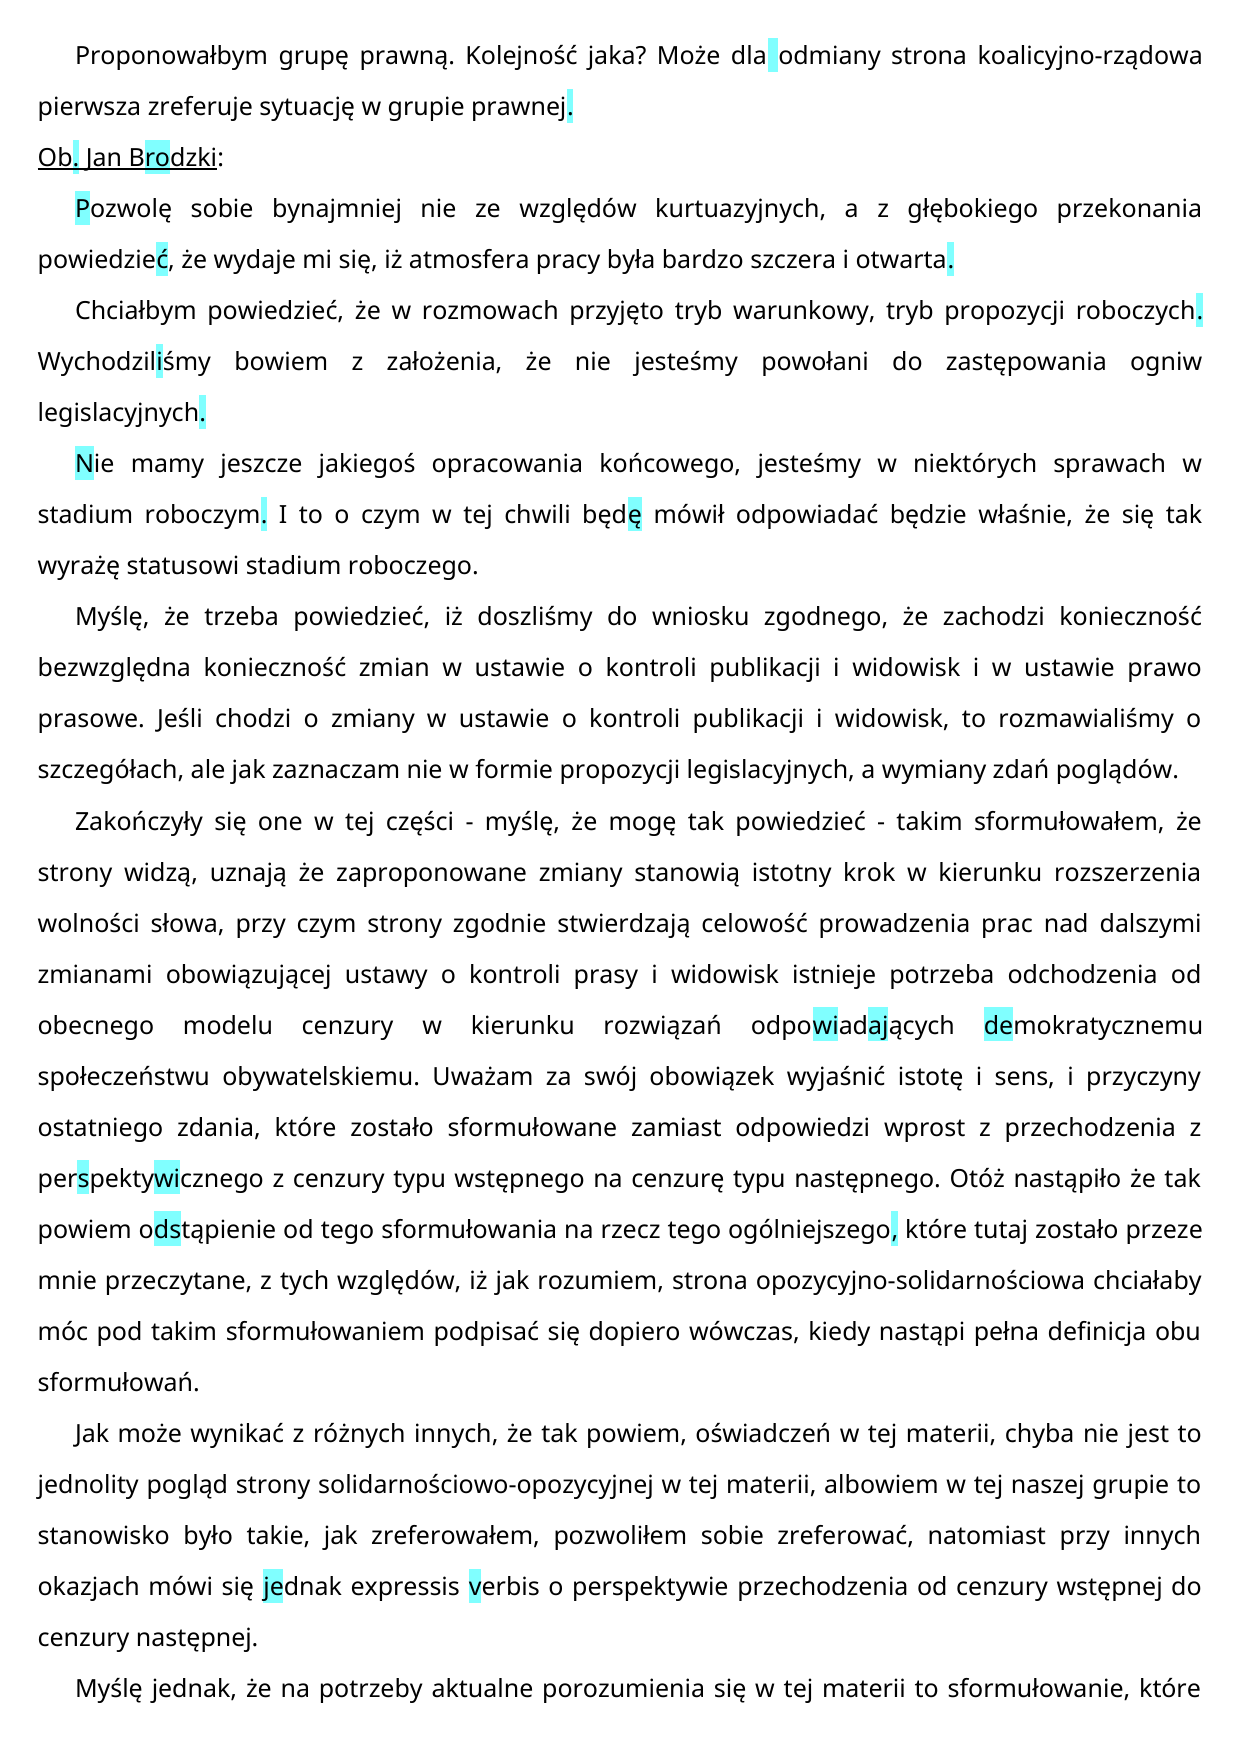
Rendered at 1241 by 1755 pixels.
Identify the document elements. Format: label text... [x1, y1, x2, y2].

text Ob. Jan Brodzki: [37, 139, 1203, 174]
text Zakończyły się one w tej części - myślę, że mogę tak powiedzieć - takim sformułowałem, że strony widzą, uznają że zaproponowane zmiany stanowią istotny krok w kierunku rozszerzenia wolności słowa, przy czym strony zgodnie stwierdzają celowość prowadzenia prac nad dalszymi zmianami obowiązującej ustawy o kontroli prasy i widowisk istnieje potrzeba odchodzenia od obecnego modelu cenzury w kierunku rozwiązań odpowiadających demokratycznemu społeczeństwu obywatelskiemu. Uważam za swój obowiązek wyjaśnić istotę i sens, i przyczyny ostatniego zdania, które zostało sformułowane zamiast odpowiedzi wprost z przechodzenia z perspektywicznego z cenzury typu wstępnego na cenzurę typu następnego. Otóż nastąpiło że tak powiem odstąpienie od tego sformułowania na rzecz tego ogólniejszego, które tutaj zostało przeze mnie przeczytane, z tych względów, iż jak rozumiem, strona opozycyjno-solidarnościowa chciałaby móc pod takim sformułowaniem podpisać się dopiero wówczas, kiedy nastąpi pełna definicja obu sformułowań. [37, 803, 1203, 1399]
text Myślę, że trzeba powiedzieć, iż doszliśmy do wniosku zgodnego, że zachodzi konieczność bezwzględna konieczność zmian w ustawie o kontroli publikacji i widowisk i w ustawie prawo prasowe. Jeśli chodzi o zmiany w ustawie o kontroli publikacji i widowisk, to rozmawialiśmy o szczegółach, ale jak zaznaczam nie w formie propozycji legislacyjnych, a wymiany zdań poglądów. [37, 599, 1203, 786]
text Chciałbym powiedzieć, że w rozmowach przyjęto tryb warunkowy, tryb propozycji roboczych. Wychodziliśmy bowiem z założenia, że nie jesteśmy powołani do zastępowania ogniw legislacyjnych. [37, 293, 1203, 429]
text Pozwolę sobie bynajmniej nie ze względów kurtuazyjnych, a z głębokiego przekonania powiedzieć, że wydaje mi się, iż atmosfera pracy była bardzo szczera i otwarta. [37, 191, 1203, 276]
text Proponowałbym grupę prawną. Kolejność jaka? Może dla odmiany strona koalicyjno-rządowa pierwsza zreferuje sytuację w grupie prawnej. [37, 37, 1203, 123]
text Jak może wynikać z różnych innych, że tak powiem, oświadczeń w tej materii, chyba nie jest to jednolity pogląd strony solidarnościowo-opozycyjnej w tej materii, albowiem w tej naszej grupie to stanowisko było takie, jak zreferowałem, pozwoliłem sobie zreferować, natomiast przy innych okazjach mówi się jednak expressis verbis o perspektywie przechodzenia od cenzury wstępnej do cenzury następnej. [37, 1416, 1203, 1654]
text Nie mamy jeszcze jakiegoś opracowania końcowego, jesteśmy w niektórych sprawach w stadium roboczym. I to o czym w tej chwili będę mówił odpowiadać będzie właśnie, że się tak wyrażę statusowi stadium roboczego. [37, 446, 1203, 582]
text Myślę jednak, że na potrzeby aktualne porozumienia się w tej materii to sformułowanie, które [37, 1671, 1203, 1705]
